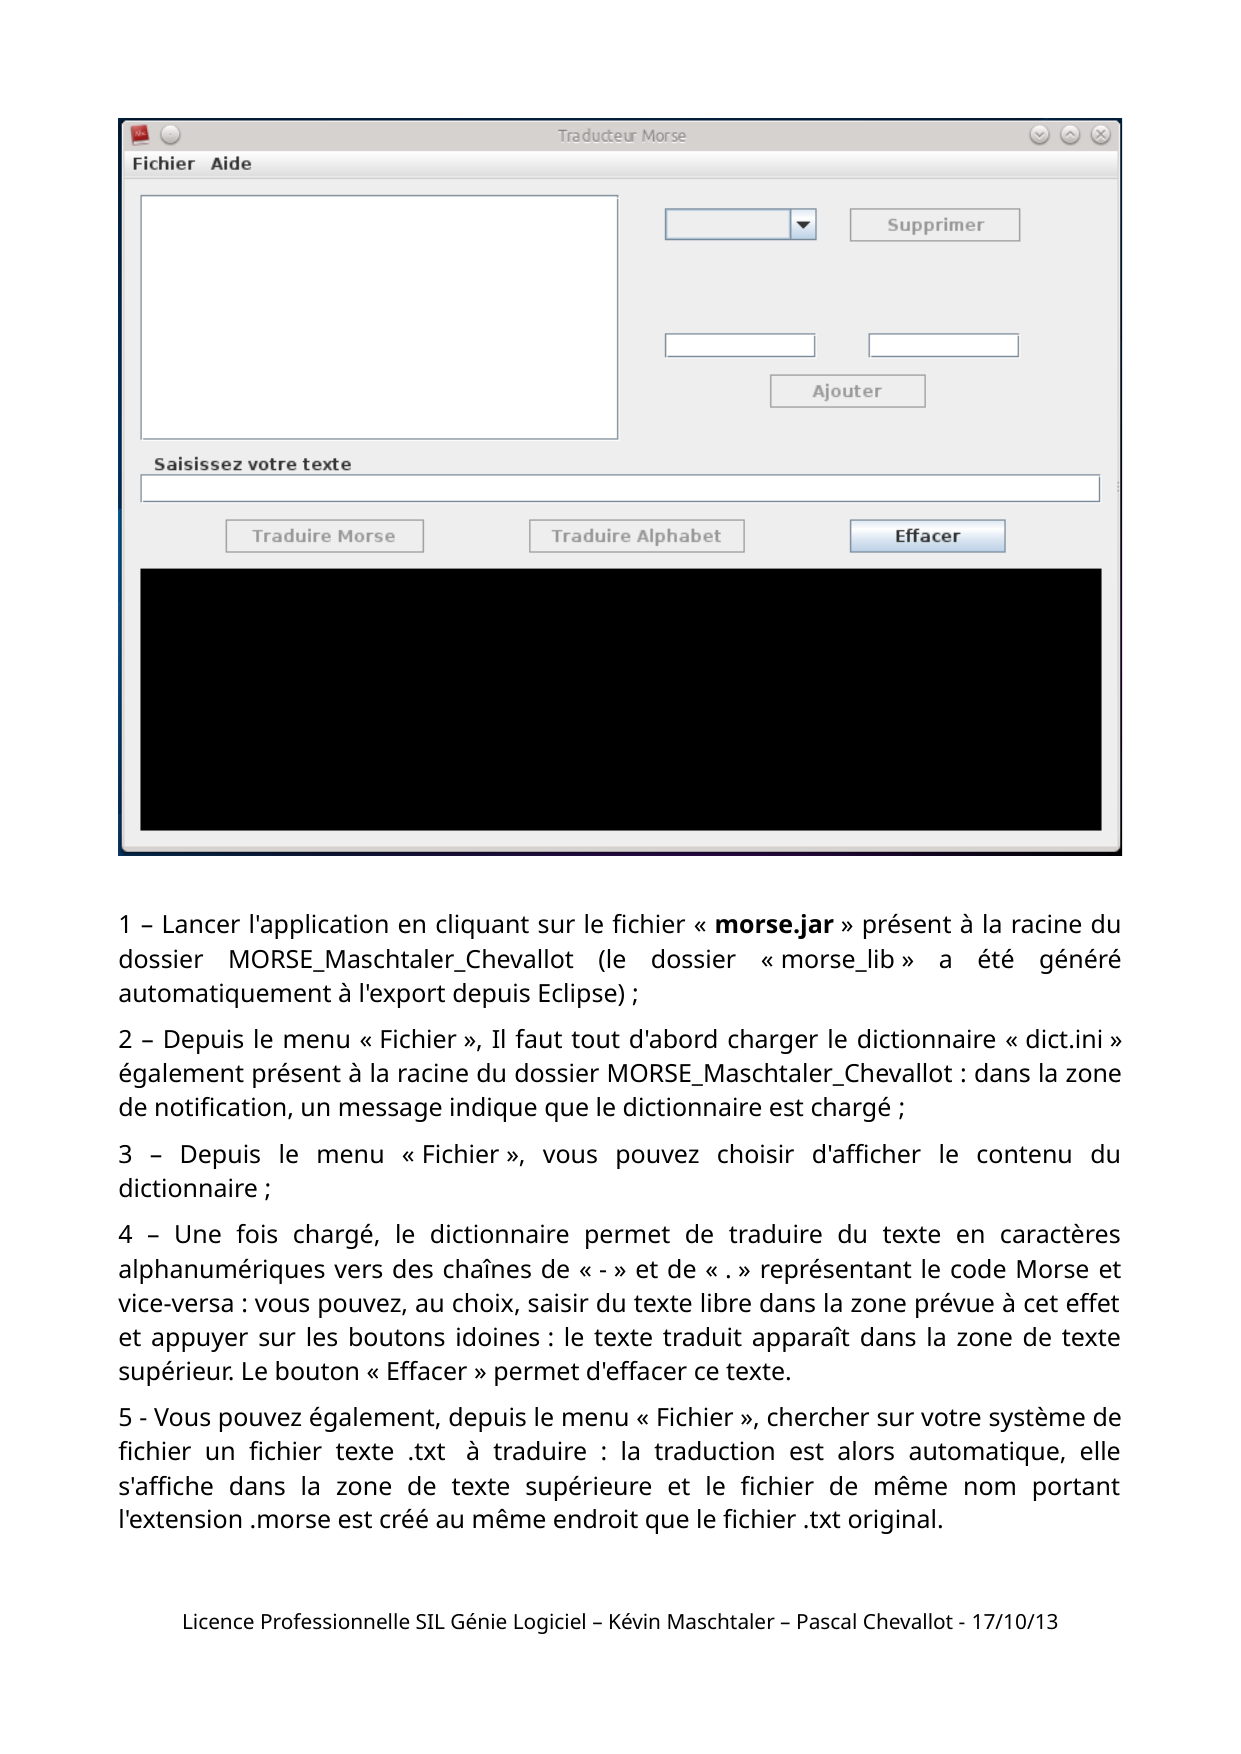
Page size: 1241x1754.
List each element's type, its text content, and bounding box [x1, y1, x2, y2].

subtitle 3 – Depuis le menu « Fichier », vous pouvez choisir d'afficher le contenu du dictionnaire ; [118, 1137, 1122, 1205]
subtitle 2 – Depuis le menu « Fichier », Il faut tout d'abord charger le dictionnaire « dict.ini » également présent à la racine du dossier MORSE_Maschtaler_Chevallot : dans la zone de notification, un message indique que le dictionnaire est chargé ; [118, 1022, 1122, 1124]
subtitle 1 – Lancer l'application en cliquant sur le fichier « morse.jar » présent à la racine du dossier MORSE_Maschtaler_Chevallot (le dossier « morse_lib » a été généré automatiquement à l'export depuis Eclipse) ; [118, 907, 1122, 1009]
subtitle 4 – Une fois chargé, le dictionnaire permet de traduire du texte en caractères alphanumériques vers des chaînes de « - » et de « . » représentant le code Morse et vice-versa : vous pouvez, au choix, saisir du texte libre dans la zone prévue à cet effet et appuyer sur les boutons idoines : le texte traduit apparaît dans la zone de texte supérieur. Le bouton « Effacer » permet d'effacer ce texte. [118, 1217, 1122, 1387]
subtitle 5 - Vous pouvez également, depuis le menu « Fichier », chercher sur votre système de fichier un fichier texte .txt à traduire : la traduction est alors automatique, elle s'affiche dans la zone de texte supérieure et le fichier de même nom portant l'extension .morse est créé au même endroit que le fichier .txt original. [118, 1400, 1122, 1536]
picture [118, 118, 1123, 856]
